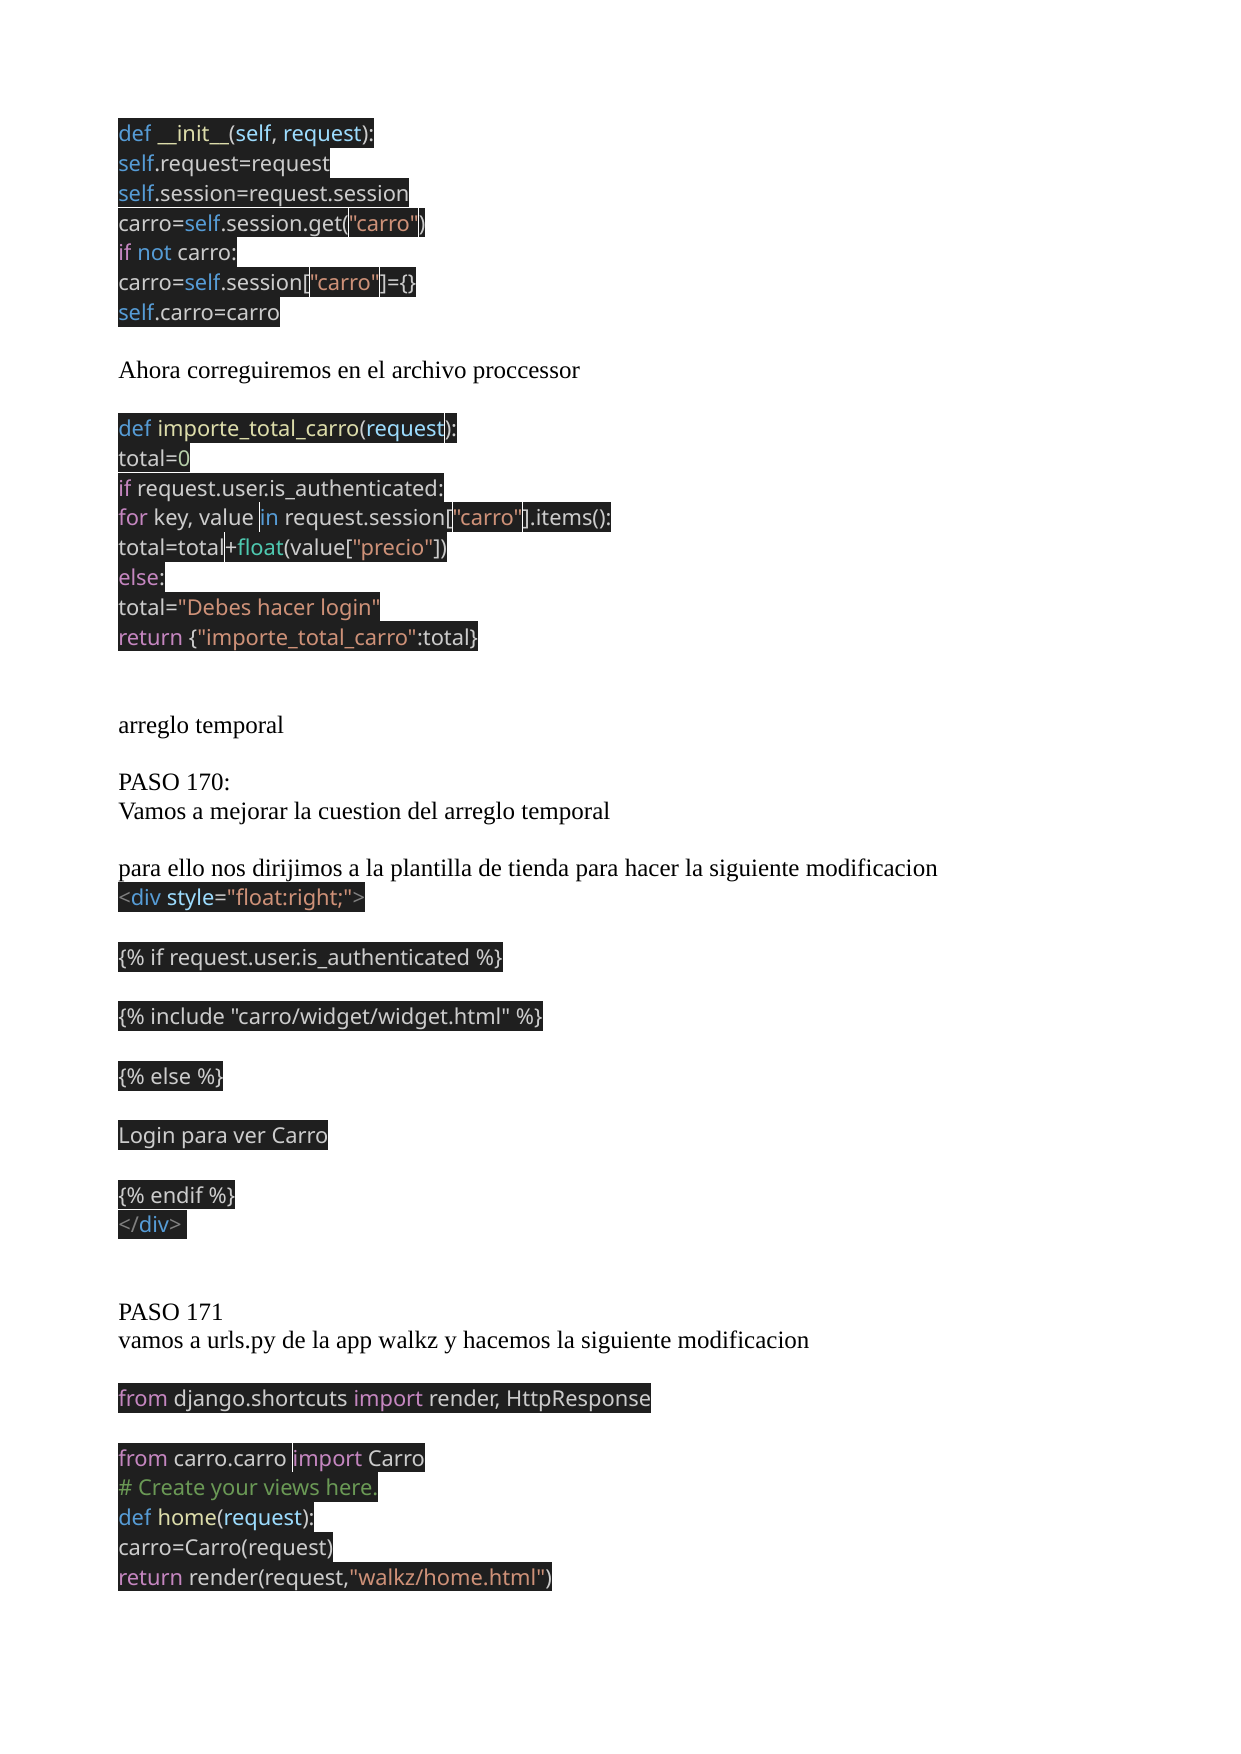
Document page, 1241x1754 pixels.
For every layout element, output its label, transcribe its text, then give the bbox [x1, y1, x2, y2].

text Ahora correguiremos en el archivo proccessor [118, 355, 1122, 384]
text PASO 170: [118, 767, 1122, 796]
text # Create your views here. [118, 1472, 1122, 1502]
text para ello nos dirijimos a la plantilla de tienda para hacer la siguiente modificacion [118, 853, 1122, 882]
text {% else %} [118, 1061, 1122, 1091]
text self.request=request [118, 148, 1122, 178]
text Vamos a mejorar la cuestion del arreglo temporal [118, 796, 1122, 825]
text total=total+float(value["precio"]) [118, 532, 1122, 562]
text {% include "carro/widget/widget.html" %} [118, 1001, 1122, 1031]
text return {"importe_total_carro":total} [118, 621, 1122, 651]
text def home(request): [118, 1502, 1122, 1532]
text carro=self.session["carro"]={} [118, 267, 1122, 297]
text self.carro=carro [118, 297, 1122, 327]
text def __init__(self, request): [118, 118, 1122, 148]
text Login para ver Carro [118, 1120, 1122, 1150]
text def importe_total_carro(request): [118, 413, 1122, 443]
text else: [118, 562, 1122, 592]
text {% if request.user.is_authenticated %} [118, 942, 1122, 972]
text from carro.carro import Carro [118, 1442, 1122, 1472]
text carro=self.session.get("carro") [118, 207, 1122, 237]
text from django.shortcuts import render, HttpResponse [118, 1383, 1122, 1413]
text total="Debes hacer login" [118, 592, 1122, 621]
text vamos a urls.py de la app walkz y hacemos la siguiente modificacion [118, 1326, 1122, 1354]
text if not carro: [118, 237, 1122, 267]
text PASO 171 [118, 1297, 1122, 1326]
text arreglo temporal [118, 710, 1122, 738]
text if request.user.is_authenticated: [118, 472, 1122, 502]
text total=0 [118, 443, 1122, 472]
text {% endif %} [118, 1180, 1122, 1209]
text return render(request,"walkz/home.html") [118, 1562, 1122, 1591]
text <div style="float:right;"> [118, 882, 1122, 912]
text </div> [118, 1209, 1122, 1239]
text for key, value in request.session["carro"].items(): [118, 502, 1122, 532]
text carro=Carro(request) [118, 1532, 1122, 1562]
text self.session=request.session [118, 178, 1122, 207]
